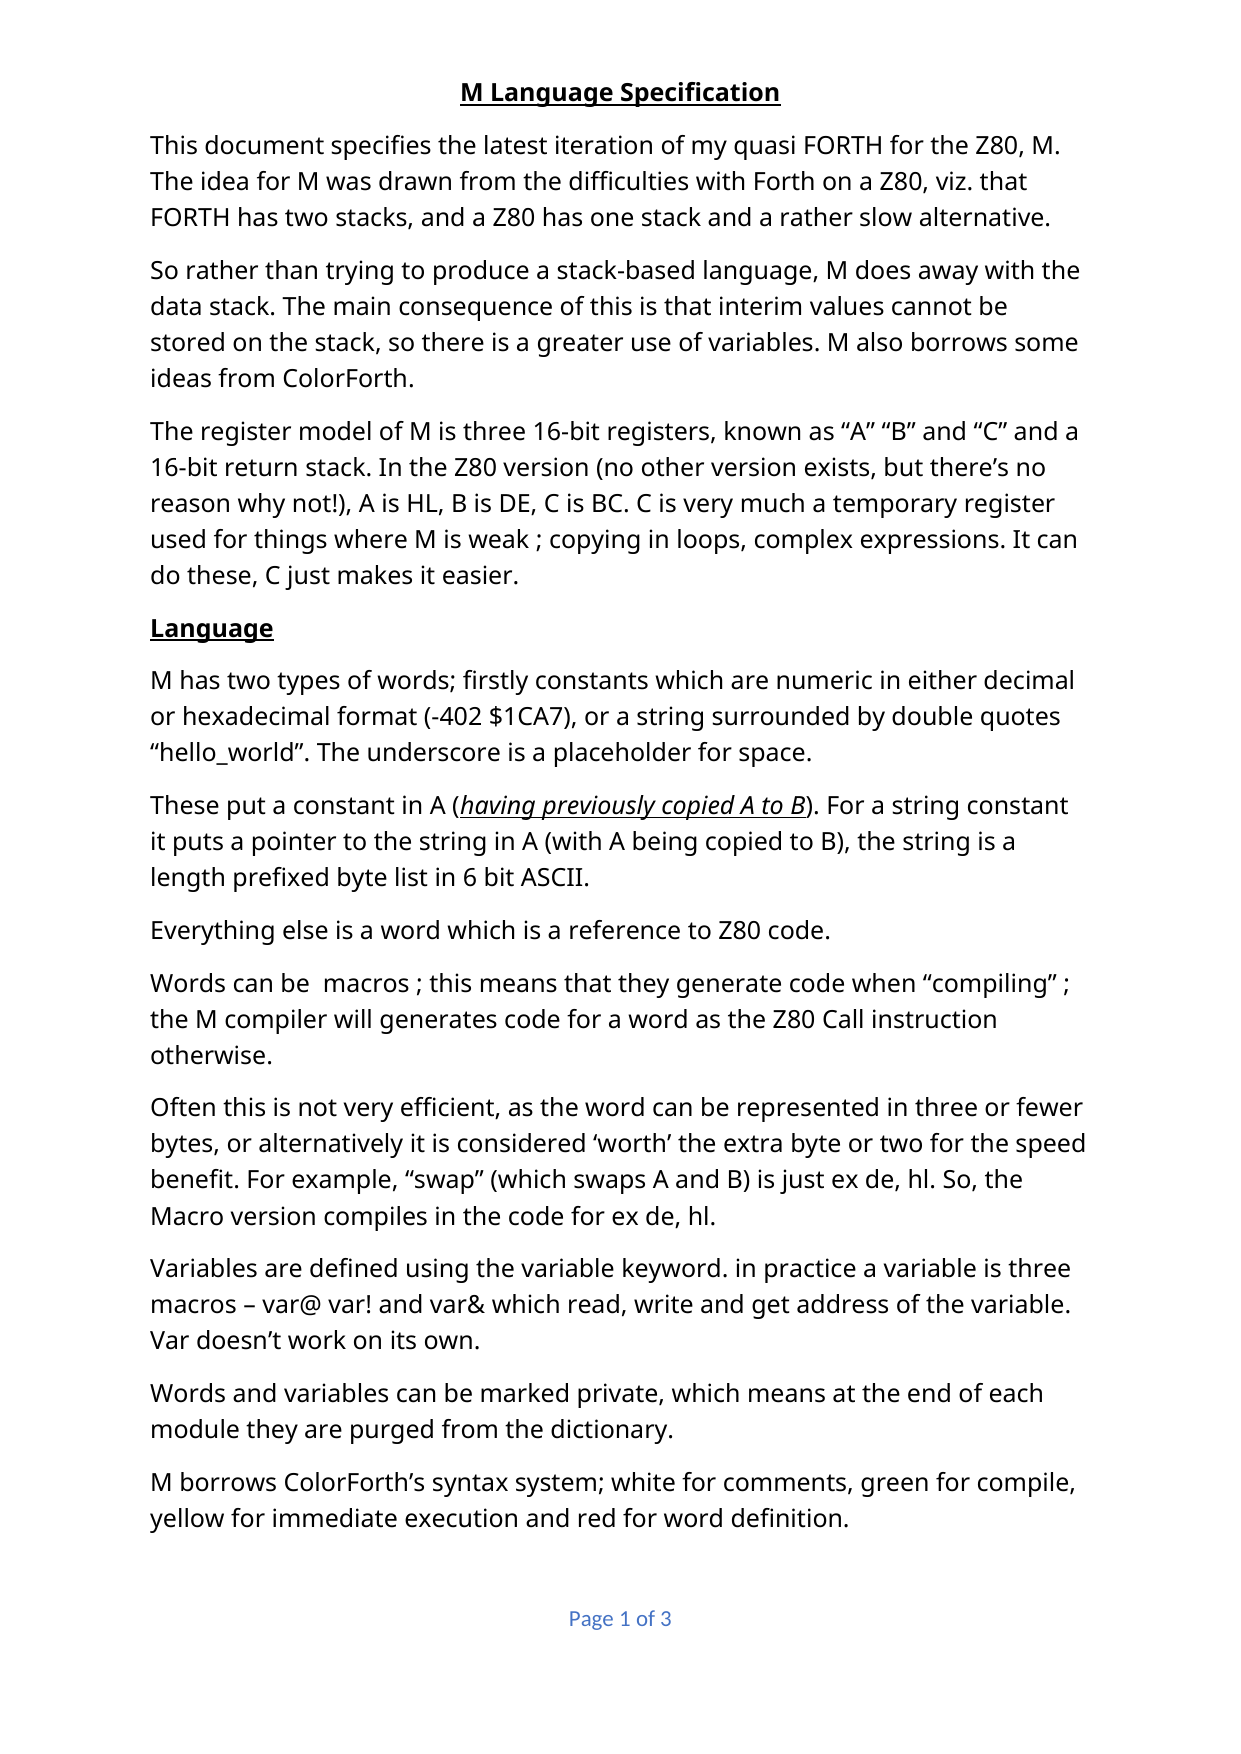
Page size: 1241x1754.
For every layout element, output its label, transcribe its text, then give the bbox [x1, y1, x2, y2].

text Everything else is a word which is a reference to Z80 code. [150, 912, 1090, 947]
text The register model of M is three 16-bit registers, known as “A” “B” and “C” and a 16-bit return stack. In the Z80 version (no other version exists, but there’s no reason why not!), A is HL, B is DE, C is BC. C is very much a temporary register used for things where M is weak ; copying in loops, complex expressions. It can do these, C just makes it easier. [150, 413, 1090, 592]
text M has two types of words; firstly constants which are numeric in either decimal or hexadecimal format (-402 $1CA7), or a string surrounded by double quotes “hello_world”. The underscore is a placeholder for space. [150, 663, 1090, 769]
text M borrows ColorForth’s syntax system; white for comments, green for compile, yellow for immediate execution and red for word definition. [150, 1464, 1090, 1534]
text Often this is not very efficient, as the word can be represented in three or fewer bytes, or alternatively it is considered ‘worth’ the extra byte or two for the speed benefit. For example, “swap” (which swaps A and B) is just ex de, hl. So, the Macro version compiles in the code for ex de, hl. [150, 1090, 1090, 1232]
text Language [150, 610, 1090, 644]
text Words can be macros ; this means that they generate code when “compiling” ; the M compiler will generates code for a word as the Z80 Call instruction otherwise. [150, 965, 1090, 1071]
text These put a constant in A (having previously copied A to B). For a string constant it puts a pointer to the string in A (with A being copied to B), the string is a length prefixed byte list in 6 bit ASCII. [150, 788, 1090, 894]
text Variables are defined using the variable keyword. in practice a variable is three macros – var@ var! and var& which read, write and get address of the variable. Var doesn’t work on its own. [150, 1251, 1090, 1357]
text Words and variables can be marked private, which means at the end of each module they are purged from the dictionary. [150, 1376, 1090, 1446]
text This document specifies the latest iteration of my quasi FORTH for the Z80, M. The idea for M was drawn from the difficulties with Forth on a Z80, viz. that FORTH has two stacks, and a Z80 has one stack and a rather slow alternative. [150, 128, 1090, 234]
text M Language Specification [150, 75, 1090, 109]
text So rather than trying to produce a stack-based language, M does away with the data stack. The main consequence of this is that interim values cannot be stored on the stack, so there is a greater use of variables. M also borrows some ideas from ColorForth. [150, 252, 1090, 395]
